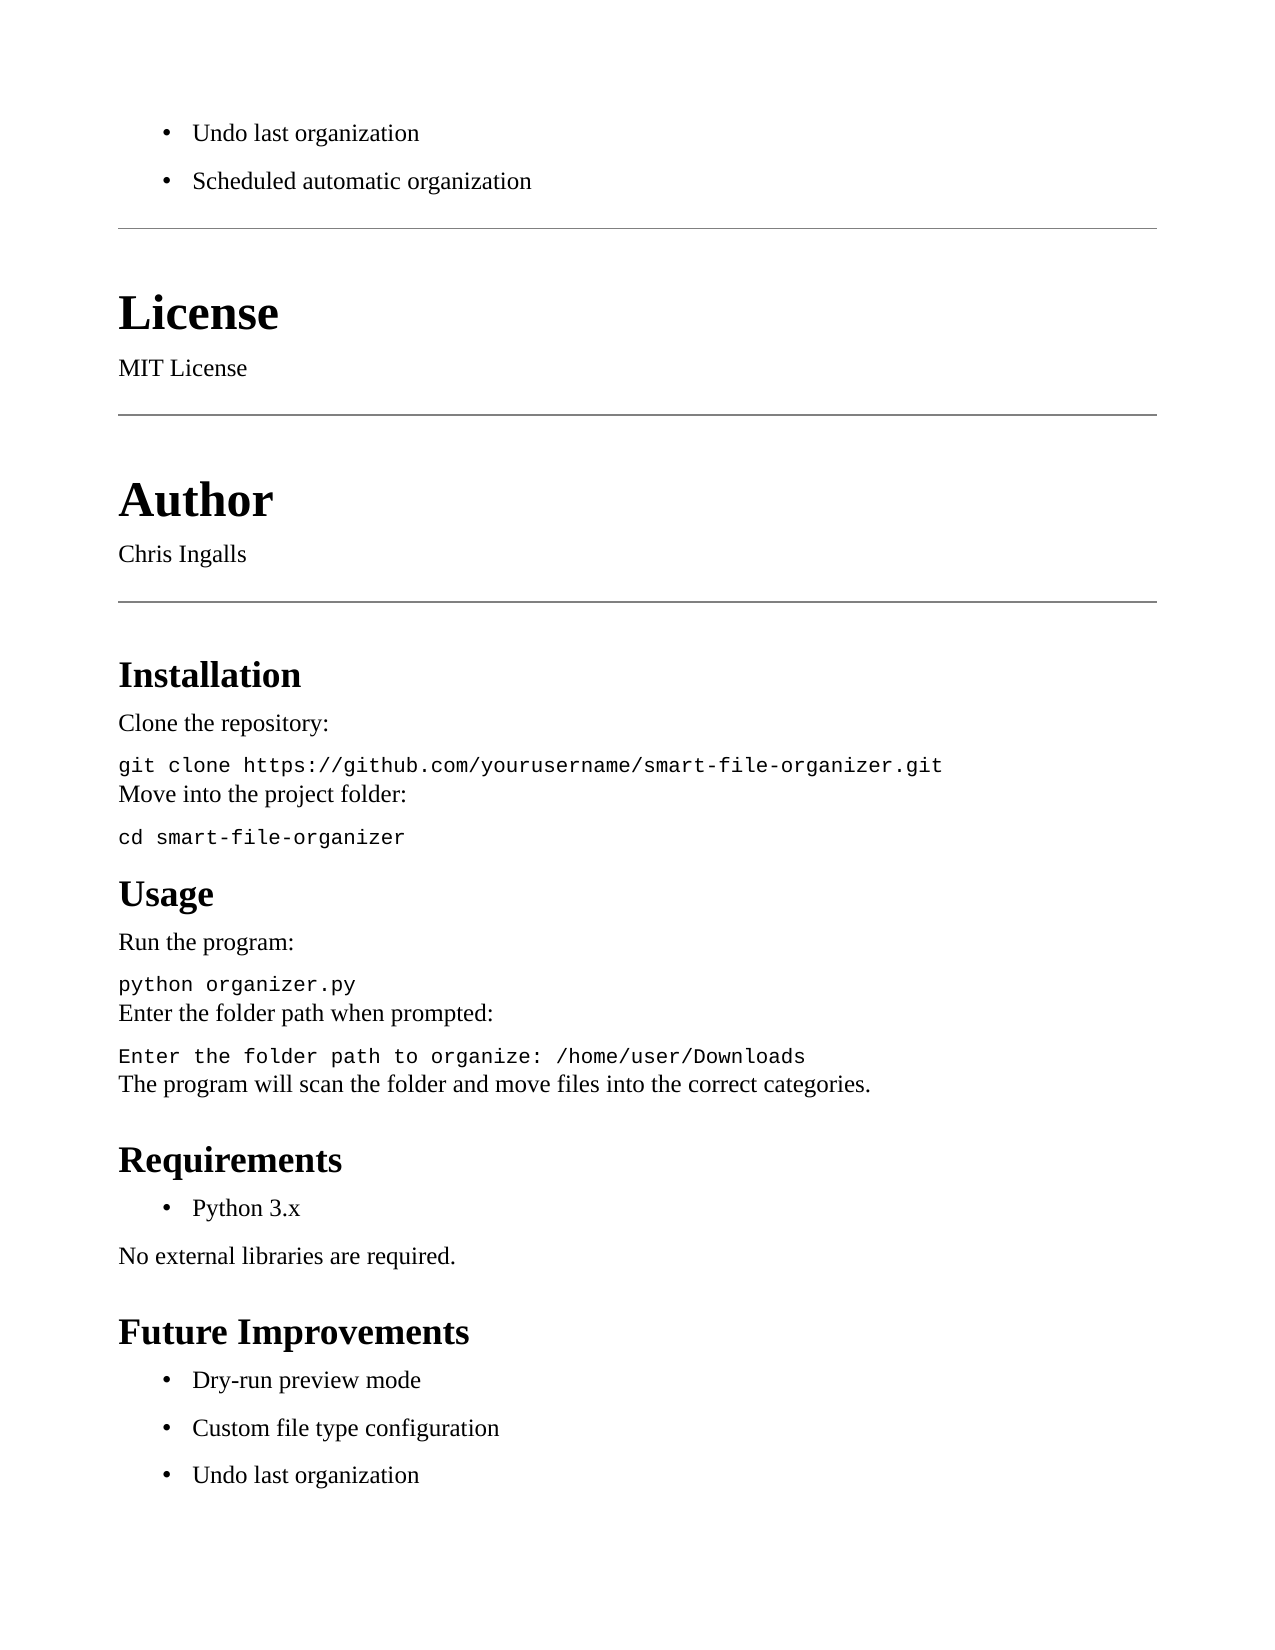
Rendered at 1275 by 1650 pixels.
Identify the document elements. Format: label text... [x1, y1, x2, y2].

subtitle Usage [118, 871, 1157, 914]
text Enter the folder path to organize: /home/user/Downloads [118, 1046, 1157, 1069]
subtitle License [118, 283, 1157, 340]
subtitle Requirements [118, 1138, 1157, 1181]
text MIT License [118, 353, 1157, 381]
list Undo last organization [162, 118, 1157, 147]
list Custom file type configuration [162, 1413, 1157, 1441]
list Dry-run preview mode [162, 1365, 1157, 1394]
text cd smart-file-organizer [118, 827, 1157, 850]
text Enter the folder path when prompted: [118, 998, 1157, 1027]
subtitle Future Improvements [118, 1309, 1157, 1352]
text Clone the repository: [118, 708, 1157, 737]
text python organizer.py [118, 974, 1157, 998]
text Run the program: [118, 927, 1157, 956]
text Chris Ingalls [118, 539, 1157, 568]
list Undo last organization [162, 1460, 1157, 1489]
list Scheduled automatic organization [162, 166, 1157, 194]
list Python 3.x [162, 1193, 1157, 1222]
subtitle Author [118, 469, 1157, 527]
text No external libraries are required. [118, 1241, 1157, 1270]
text The program will scan the folder and move files into the correct categories. [118, 1069, 1157, 1098]
subtitle Installation [118, 652, 1157, 695]
text Move into the project folder: [118, 779, 1157, 808]
text git clone https://github.com/yourusername/smart-file-organizer.git [118, 755, 1157, 779]
